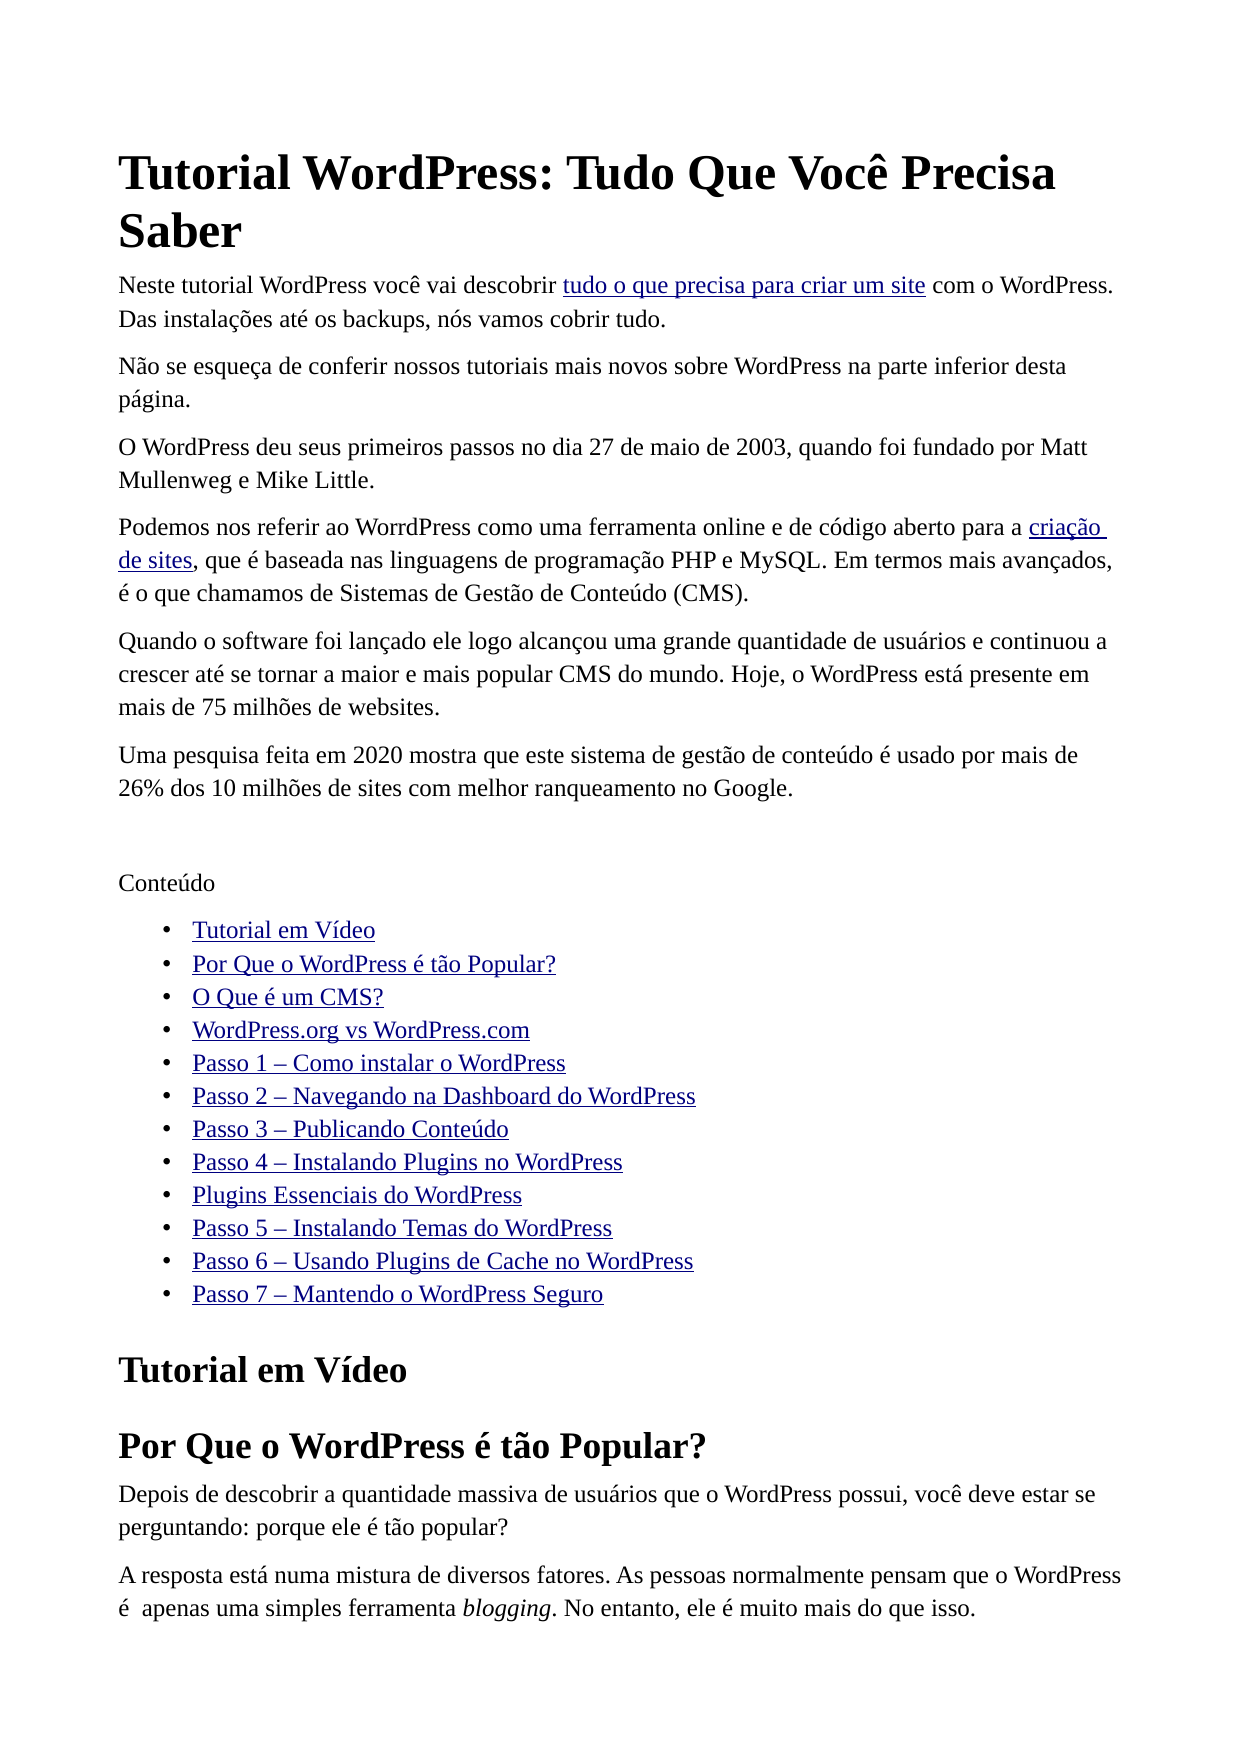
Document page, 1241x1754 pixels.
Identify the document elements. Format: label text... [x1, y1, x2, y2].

text Quando o software foi lançado ele logo alcançou uma grande quantidade de usuários e continuou a crescer até se tornar a maior e mais popular CMS do mundo. Hoje, o WordPress está presente em mais de 75 milhões de websites. [118, 626, 1122, 721]
list Passo 7 – Mantendo o WordPress Seguro [162, 1279, 1122, 1308]
subtitle Tutorial WordPress: Tudo Que Você Precisa Saber [118, 143, 1122, 258]
list Passo 2 – Navegando na Dashboard do WordPress [162, 1081, 1122, 1109]
list O Que é um CMS? [162, 982, 1122, 1010]
list Passo 5 – Instalando Temas do WordPress [162, 1213, 1122, 1242]
list Plugins Essenciais do WordPress [162, 1180, 1122, 1208]
list Passo 1 – Como instalar o WordPress [162, 1048, 1122, 1076]
list Passo 4 – Instalando Plugins no WordPress [162, 1147, 1122, 1176]
list Passo 6 – Usando Plugins de Cache no WordPress [162, 1246, 1122, 1274]
list Passo 3 – Publicando Conteúdo [162, 1114, 1122, 1142]
subtitle Tutorial em Vídeo [118, 1347, 1122, 1390]
text Podemos nos referir ao WorrdPress como uma ferramenta online e de código aberto para a criação de sites, que é baseada nas linguagens de programação PHP e MySQL. Em termos mais avançados, é o que chamamos de Sistemas de Gestão de Conteúdo (CMS). [118, 512, 1122, 607]
text A resposta está numa mistura de diversos fatores. As pessoas normalmente pensam que o WordPress é apenas uma simples ferramenta blogging. No entanto, ele é muito mais do que isso. [118, 1560, 1122, 1622]
list WordPress.org vs WordPress.com [162, 1015, 1122, 1043]
subtitle Por Que o WordPress é tão Popular? [118, 1424, 1122, 1467]
list Tutorial em Vídeo [162, 916, 1122, 944]
text Neste tutorial WordPress você vai descobrir tudo o que precisa para criar um site com o WordPress. Das instalações até os backups, nós vamos cobrir tudo. [118, 271, 1122, 332]
list Por Que o WordPress é tão Popular? [162, 949, 1122, 977]
text Conteúdo [118, 868, 1122, 897]
text Não se esqueça de conferir nossos tutoriais mais novos sobre WordPress na parte inferior desta página. [118, 351, 1122, 413]
text Uma pesquisa feita em 2020 mostra que este sistema de gestão de conteúdo é usado por mais de 26% dos 10 milhões de sites com melhor ranqueamento no Google. [118, 740, 1122, 802]
text O WordPress deu seus primeiros passos no dia 27 de maio de 2003, quando foi fundado por Matt Mullenweg e Mike Little. [118, 432, 1122, 494]
text Depois de descobrir a quantidade massiva de usuários que o WordPress possui, você deve estar se perguntando: porque ele é tão popular? [118, 1479, 1122, 1541]
